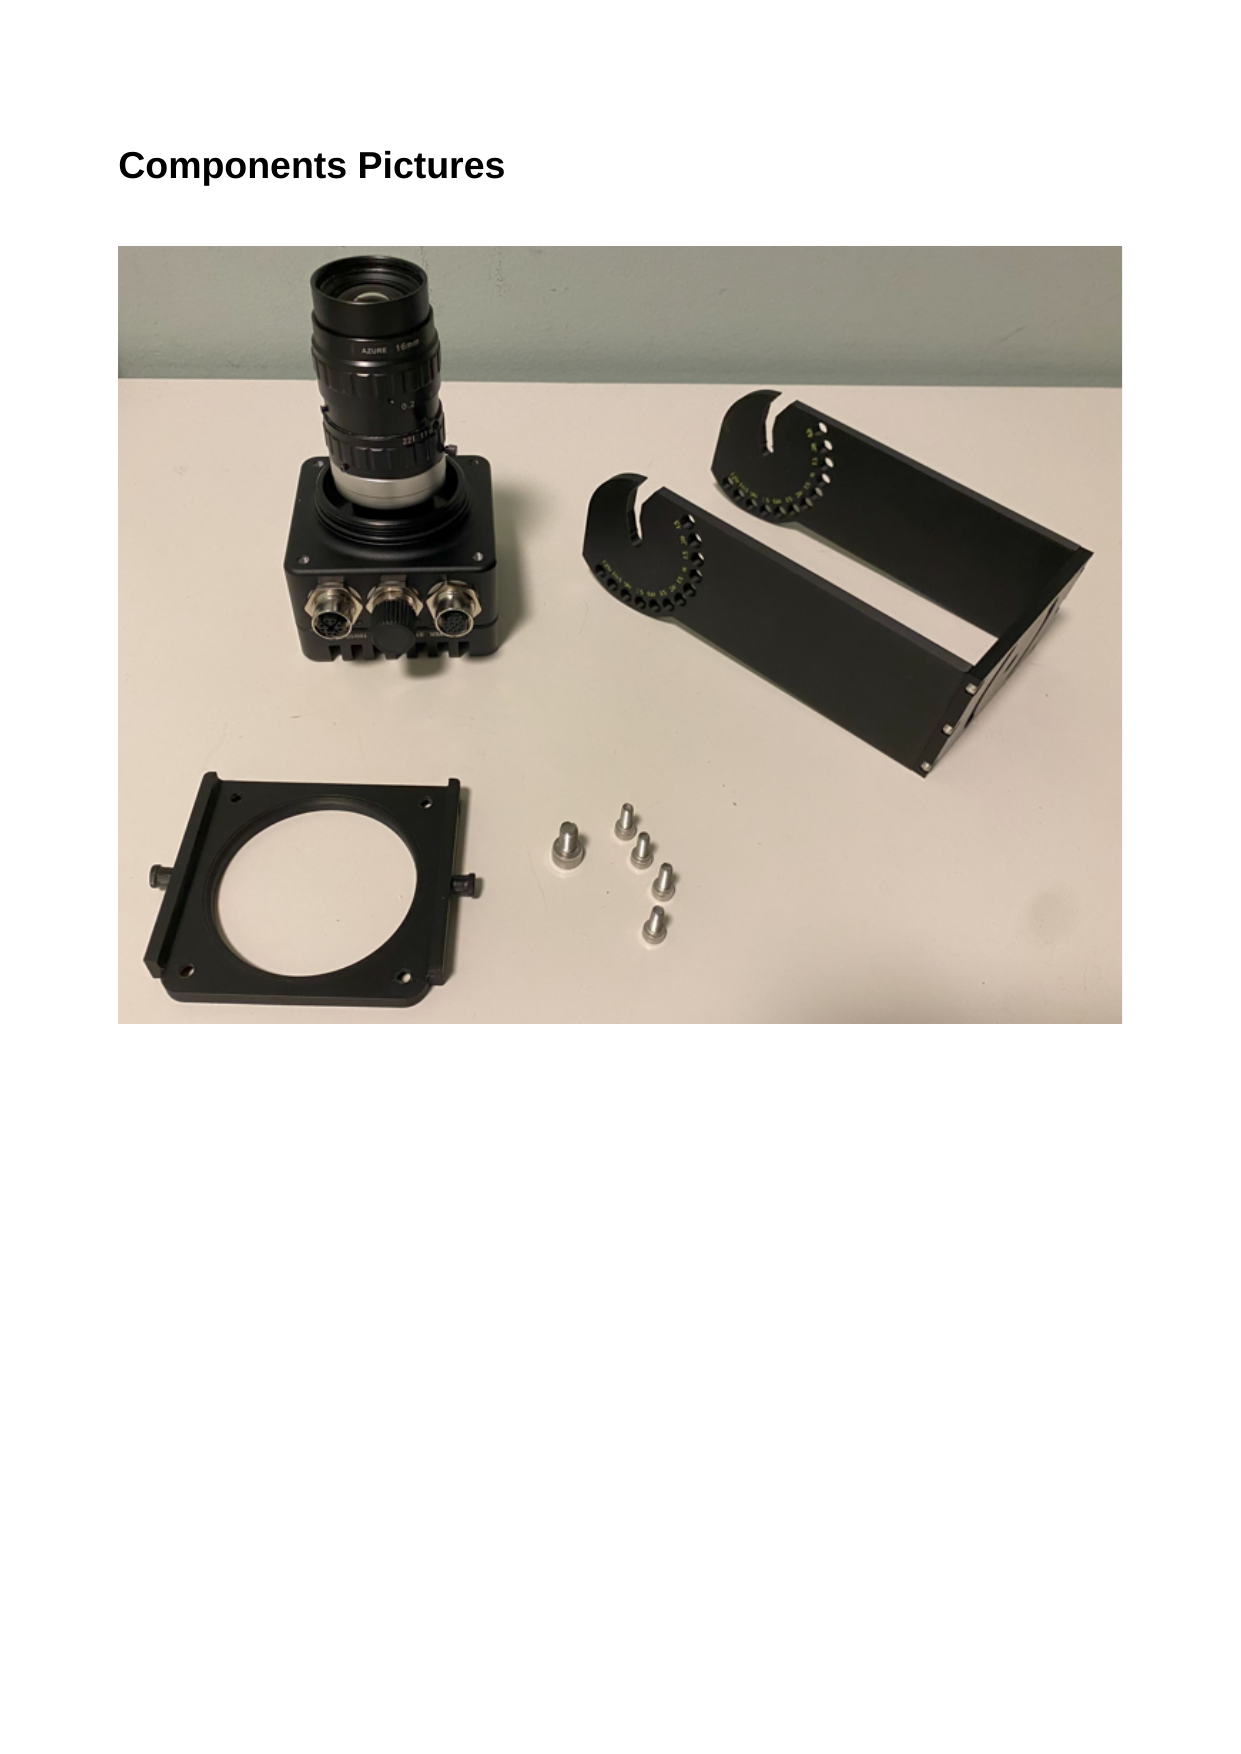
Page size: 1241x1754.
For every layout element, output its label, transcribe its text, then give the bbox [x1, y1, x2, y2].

subtitle Components Pictures [118, 143, 1122, 186]
picture [118, 246, 1123, 1024]
